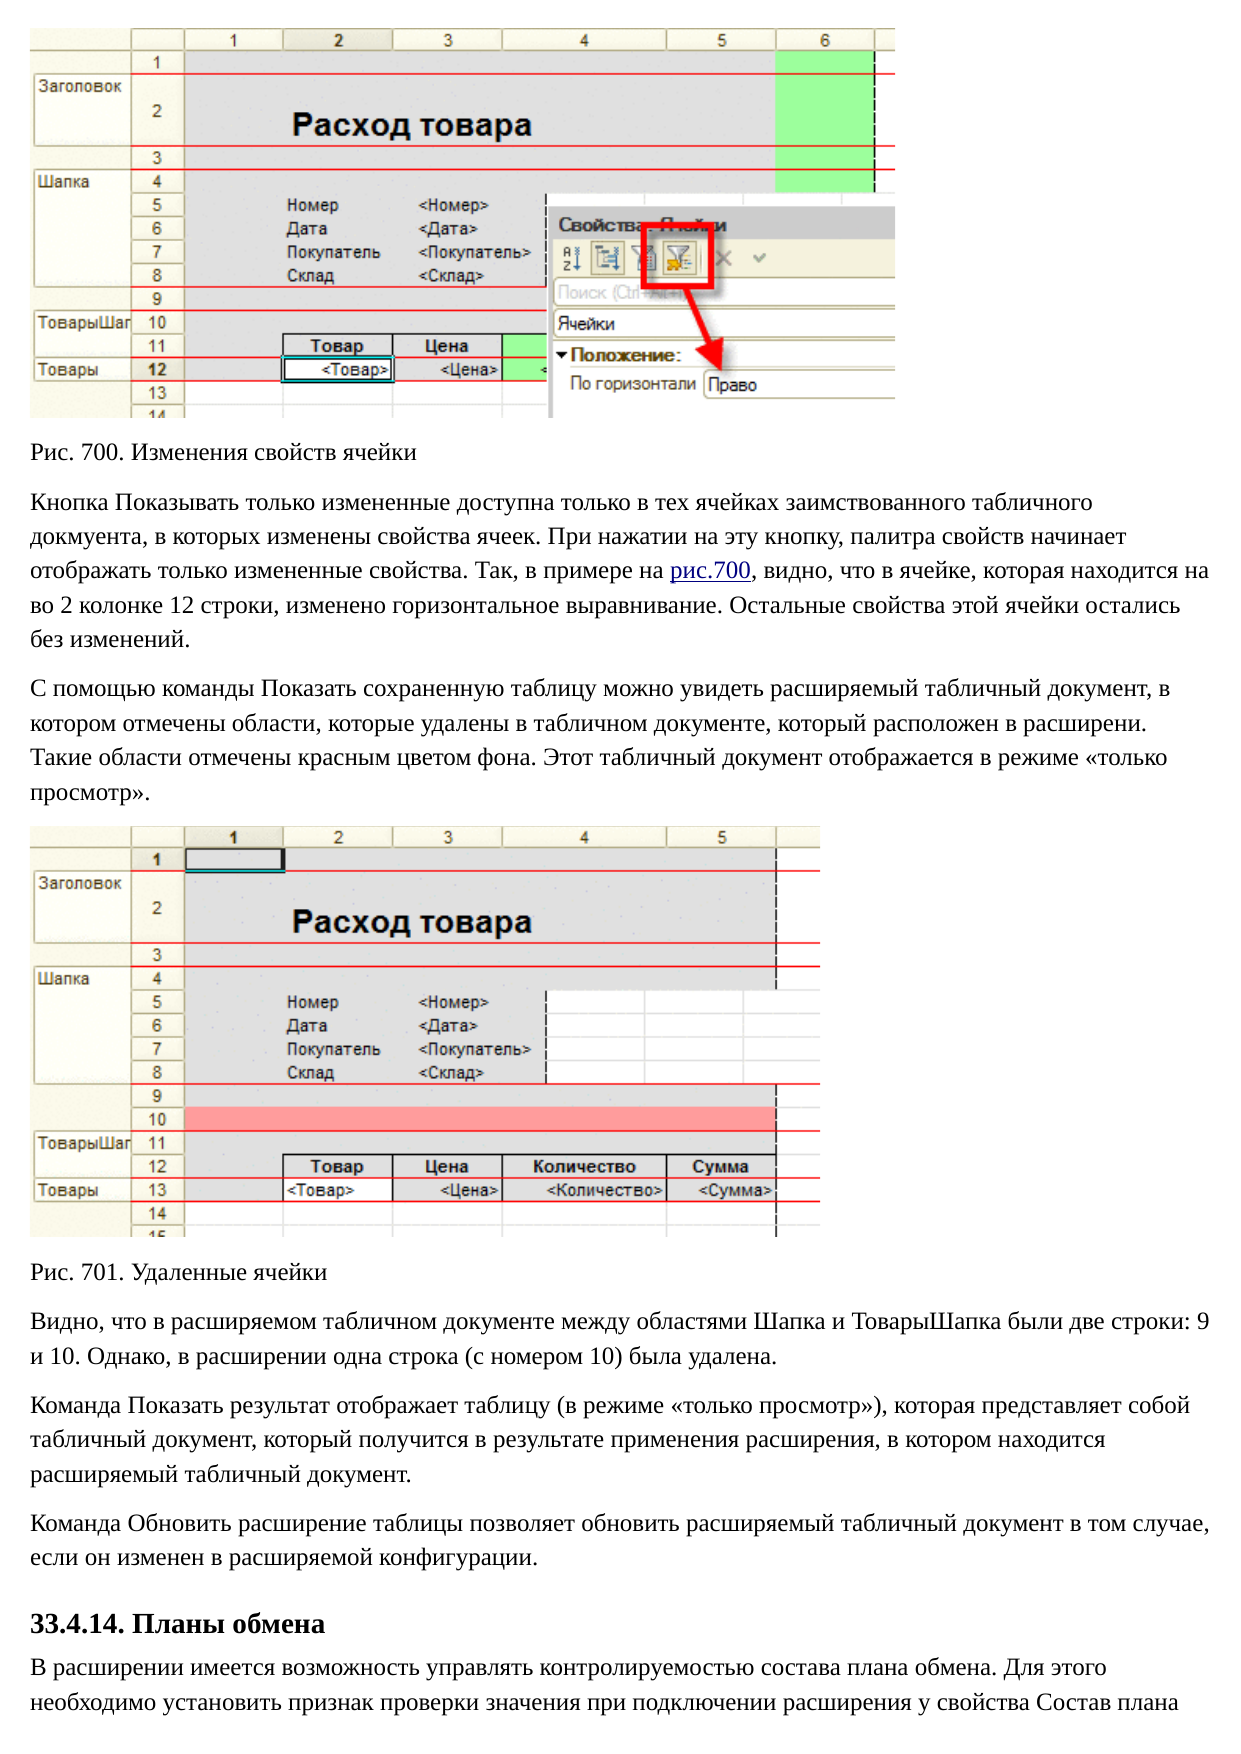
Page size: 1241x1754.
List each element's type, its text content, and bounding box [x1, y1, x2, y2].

text С помощью команды Показать сохраненную таблицу можно увидеть расширяемый табличный документ, в котором отмечены области, которые удалены в табличном документе, который расположен в расширени. Такие области отмечены красным цветом фона. Этот табличный документ отображается в режиме «только просмотр». [30, 673, 1211, 806]
text Видно, что в расширяемом табличном документе между областями Шапка и ТоварыШапка были две строки: 9 и 10. Однако, в расширении одна строка (с номером 10) была удалена. [30, 1306, 1211, 1369]
picture [29, 826, 821, 1237]
picture [29, 28, 896, 418]
text Кнопка Показывать только измененные доступна только в тех ячейках заимствованного табличного докмуента, в которых изменены свойства ячеек. При нажатии на эту кнопку, палитра свойств начинает отображать только измененные свойства. Так, в примере на рис.700, видно, что в ячейке, которая находится на во 2 колонке 12 строки, изменено горизонтальное выравнивание. Остальные свойства этой ячейки остались без изменений. [30, 487, 1211, 653]
text В расширении имеется возможность управлять контролируемостью состава плана обмена. Для этого необходимо установить признак проверки значения при подключении расширения у свойства Состав плана [30, 1652, 1211, 1715]
text Команда Показать результат отображает таблицу (в режиме «только просмотр»), которая представляет собой табличный документ, который получится в результате применения расширения, в котором находится расширяемый табличный документ. [30, 1390, 1211, 1488]
subtitle 33.4.14. Планы обмена [30, 1606, 1211, 1639]
text Команда Обновить расширение таблицы позволяет обновить расширяемый табличный документ в том случае, если он изменен в расширяемой конфигурации. [30, 1508, 1211, 1571]
text Рис. 701. Удаленные ячейки [30, 1257, 1211, 1286]
text Рис. 700. Изменения свойств ячейки [30, 437, 1211, 466]
